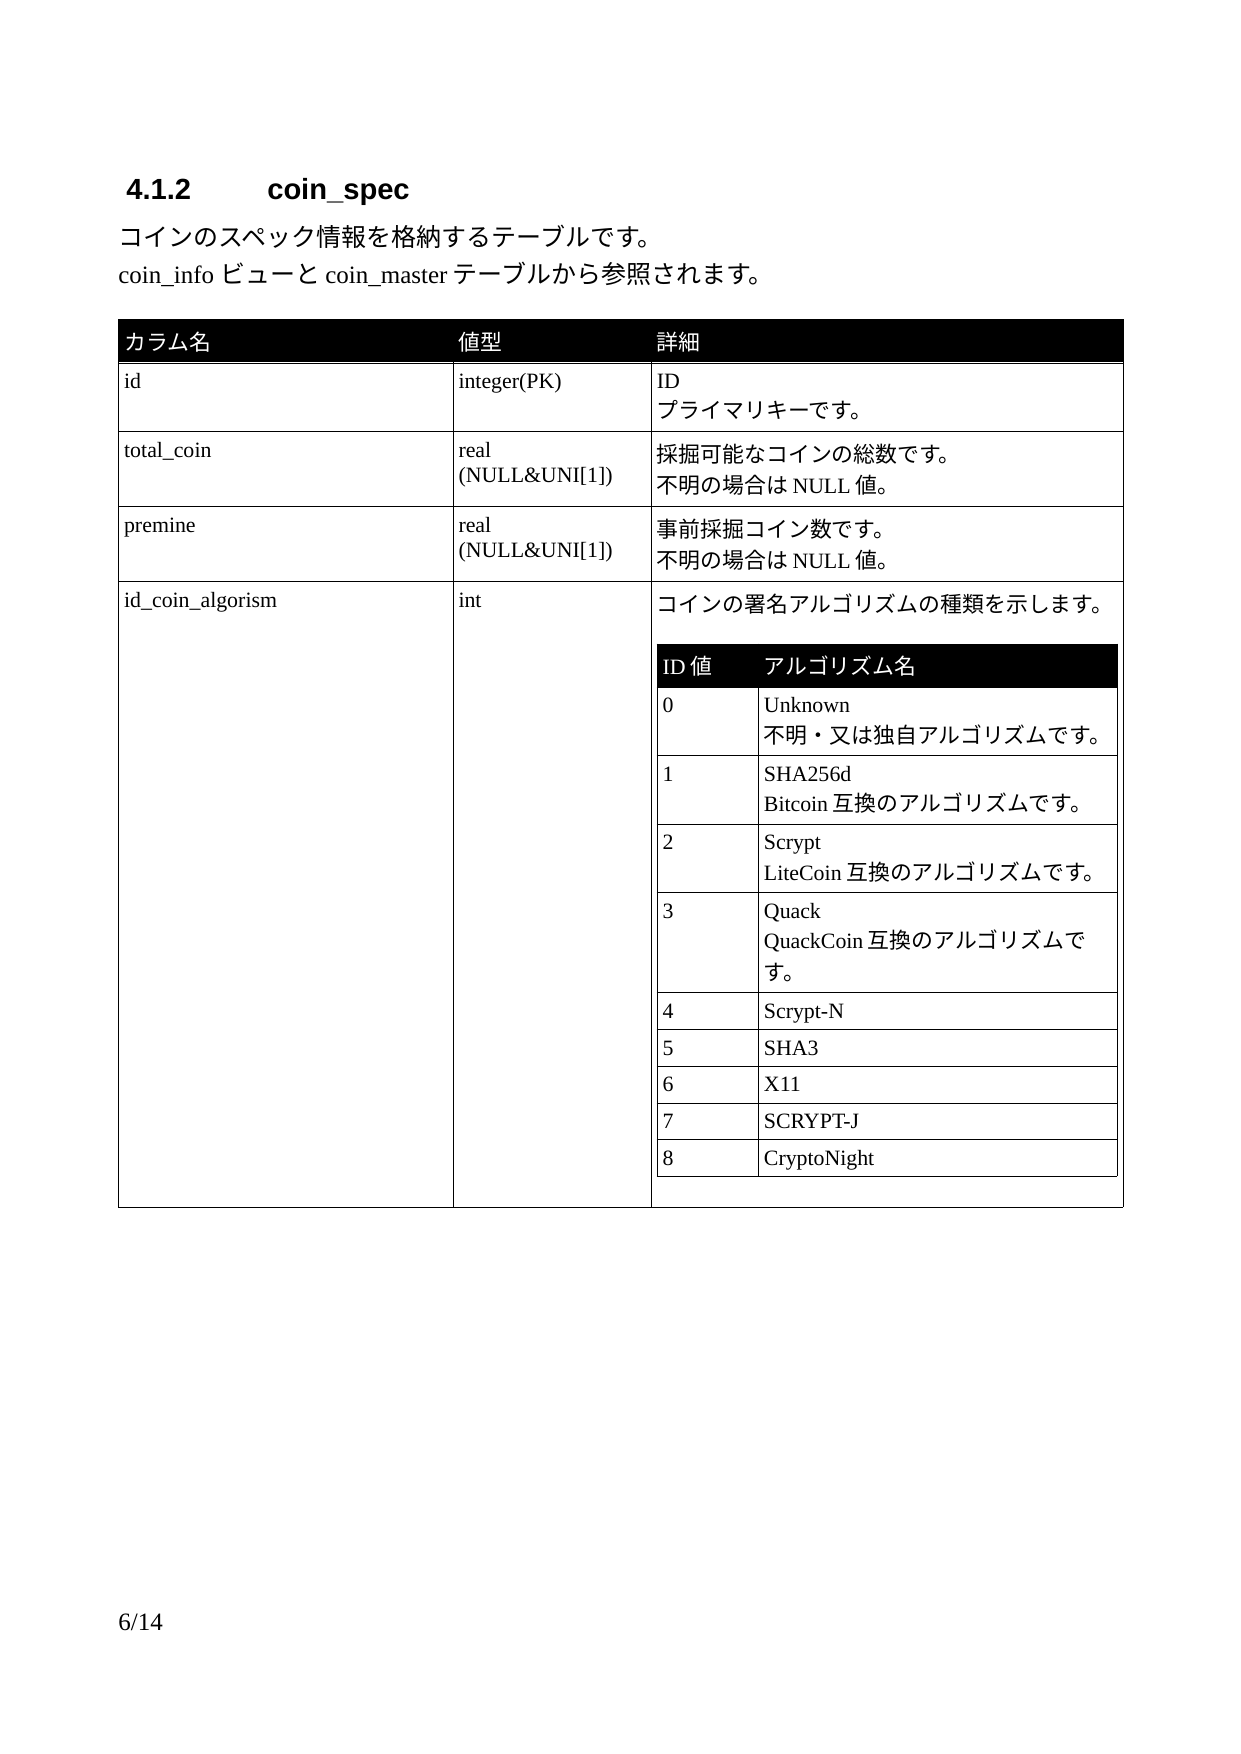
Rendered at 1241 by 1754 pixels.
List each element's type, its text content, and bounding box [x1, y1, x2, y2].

table_cell 4 [658, 993, 758, 1029]
table_header アルゴリズム名 [759, 645, 1117, 687]
table_cell 6 [658, 1067, 758, 1102]
table_cell 0 [658, 688, 758, 755]
table_cell CryptoNight [759, 1140, 1117, 1176]
table_cell 7 [658, 1104, 758, 1139]
table_cell SCRYPT-J [759, 1104, 1117, 1139]
table_header カラム名 [119, 320, 453, 362]
table_cell total_coin [119, 432, 453, 506]
table_cell ID プライマリキーです。 [652, 364, 1123, 431]
table_cell 1 [658, 756, 758, 823]
table_header int [454, 582, 651, 1207]
table_cell Quack QuackCoin互換のアルゴリズムです。 [759, 893, 1117, 992]
table_cell premine [119, 507, 453, 581]
table_header 詳細 [652, 320, 1123, 362]
table_cell 8 [658, 1140, 758, 1176]
table_cell integer(PK) [454, 364, 651, 431]
table_cell 2 [658, 825, 758, 892]
table_cell SHA256d Bitcoin互換のアルゴリズムです。 [759, 756, 1117, 823]
subtitle coin_spec [118, 172, 1122, 205]
table_cell Scrypt-N [759, 993, 1117, 1029]
table_cell 5 [658, 1030, 758, 1066]
table_cell SHA3 [759, 1030, 1117, 1066]
table_cell Scrypt LiteCoin互換のアルゴリズムです。 [759, 825, 1117, 892]
table_header コインの署名アルゴリズムの種類を示します。 [652, 582, 1123, 1207]
text coin_info ビューとcoin_masterテーブルから参照されます。 [118, 254, 1122, 290]
table_cell 採掘可能なコインの総数です。 不明の場合はNULL値。 [652, 432, 1123, 506]
table_header ID値 [658, 645, 758, 687]
table_cell 3 [658, 893, 758, 992]
table_cell real (NULL&UNI[1]) [454, 507, 651, 581]
table_header 値型 [454, 320, 651, 362]
text コインのスペック情報を格納するテーブルです。 [118, 218, 1122, 254]
table_cell Unknown 不明・又は独自アルゴリズムです。 [759, 688, 1117, 755]
table_cell 事前採掘コイン数です。 不明の場合はNULL値。 [652, 507, 1123, 581]
table_cell id [119, 364, 453, 431]
table_cell X11 [759, 1067, 1117, 1102]
table_header id_coin_algorism [119, 582, 453, 1207]
table_cell real (NULL&UNI[1]) [454, 432, 651, 506]
